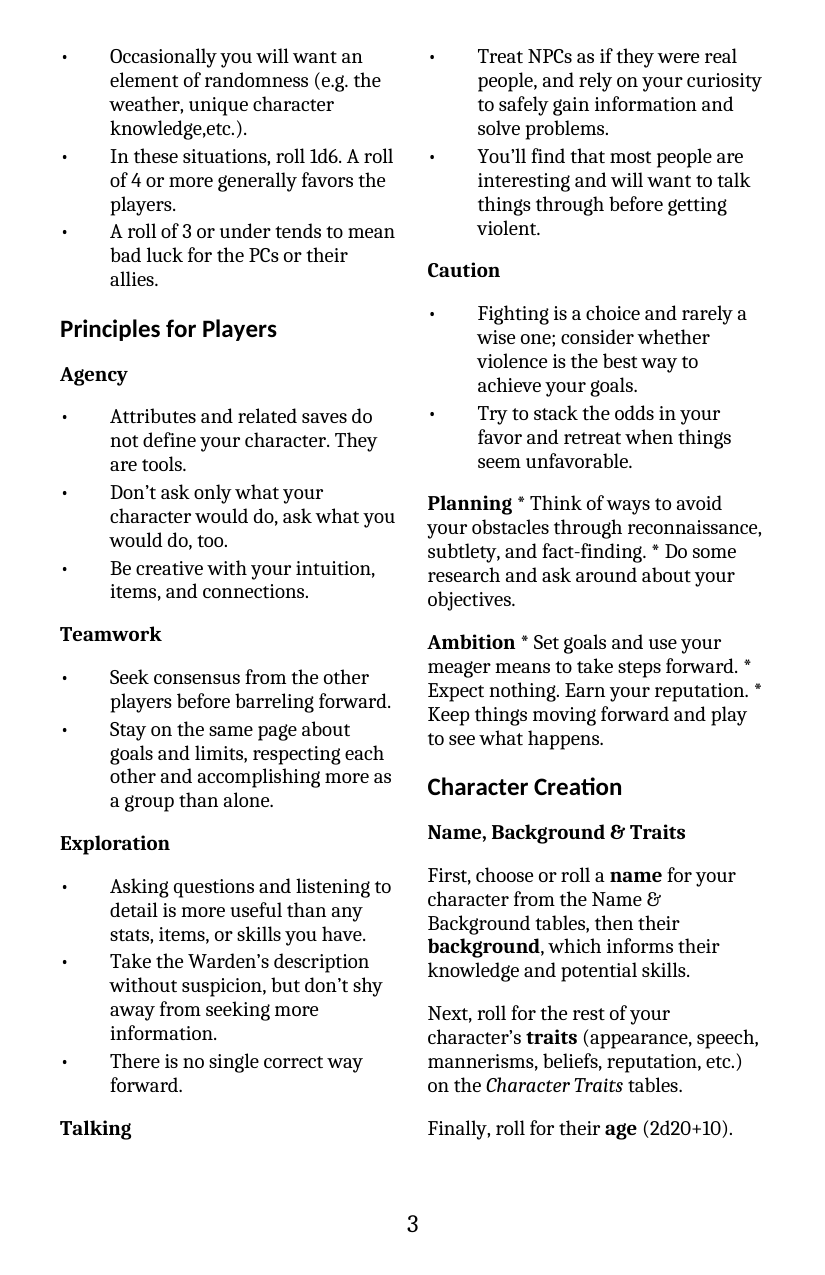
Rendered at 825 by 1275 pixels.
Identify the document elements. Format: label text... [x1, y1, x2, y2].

list Try to stack the odds in your favor and retreat when things seem unfavorable. [427, 401, 765, 473]
list Attributes and related saves do not define your character. They are tools. [60, 405, 397, 477]
list Asking questions and listening to detail is more useful than any stats, items, or skills you have. [60, 874, 397, 946]
list Stay on the same page about goals and limits, respecting each other and accomplishing more as a group than alone. [60, 717, 397, 813]
subtitle Character Creation [427, 771, 765, 802]
text Planning * Think of ways to avoid your obstacles through reconnaissance, subtlety, and fact-finding. * Do some research and ask around about your objectives. [427, 492, 765, 612]
text Ambition * Set goals and use your meager means to take steps forward. * Expect nothing. Earn your reputation. * Keep things moving forward and play to see what happens. [427, 631, 765, 750]
text Agency [60, 362, 397, 386]
list Don’t ask only what your character would do, ask what you would do, too. [60, 481, 397, 552]
subtitle Principles for Players [60, 313, 397, 343]
list Occasionally you will want an element of randomness (e.g. the weather, unique character knowledge,etc.). [60, 45, 397, 141]
list Take the Warden’s description without suspicion, but don’t shy away from seeking more information. [60, 950, 397, 1046]
text First, choose or roll a name for your character from the Name & Background tables, then their background, which informs their knowledge and potential skills. [427, 863, 765, 983]
text Exploration [60, 832, 397, 856]
list In these situations, roll 1d6. A roll of 4 or more generally favors the players. [60, 144, 397, 216]
list Seek consensus from the other players before barreling forward. [60, 666, 397, 713]
text Caution [427, 259, 765, 283]
list You’ll find that most people are interesting and will want to talk things through before getting violent. [427, 144, 765, 240]
text Name, Background & Traits [427, 821, 765, 844]
text Talking [60, 1116, 397, 1140]
list There is no single correct way forward. [60, 1050, 397, 1098]
text Teamwork [60, 623, 397, 647]
text Next, roll for the rest of your character’s traits (appearance, speech, mannerisms, beliefs, reputation, etc.) on the Character Traits tables. [427, 1002, 765, 1098]
list Be creative with your intuition, items, and connections. [60, 556, 397, 604]
list A roll of 3 or under tends to mean bad luck for the PCs or their allies. [60, 220, 397, 292]
text Finally, roll for their age (2d20+10). [427, 1116, 765, 1140]
list Treat NPCs as if they were real people, and rely on your curiosity to safely gain information and solve problems. [427, 45, 765, 141]
list Fighting is a choice and rarely a wise one; consider whether violence is the best way to achieve your goals. [427, 302, 765, 398]
